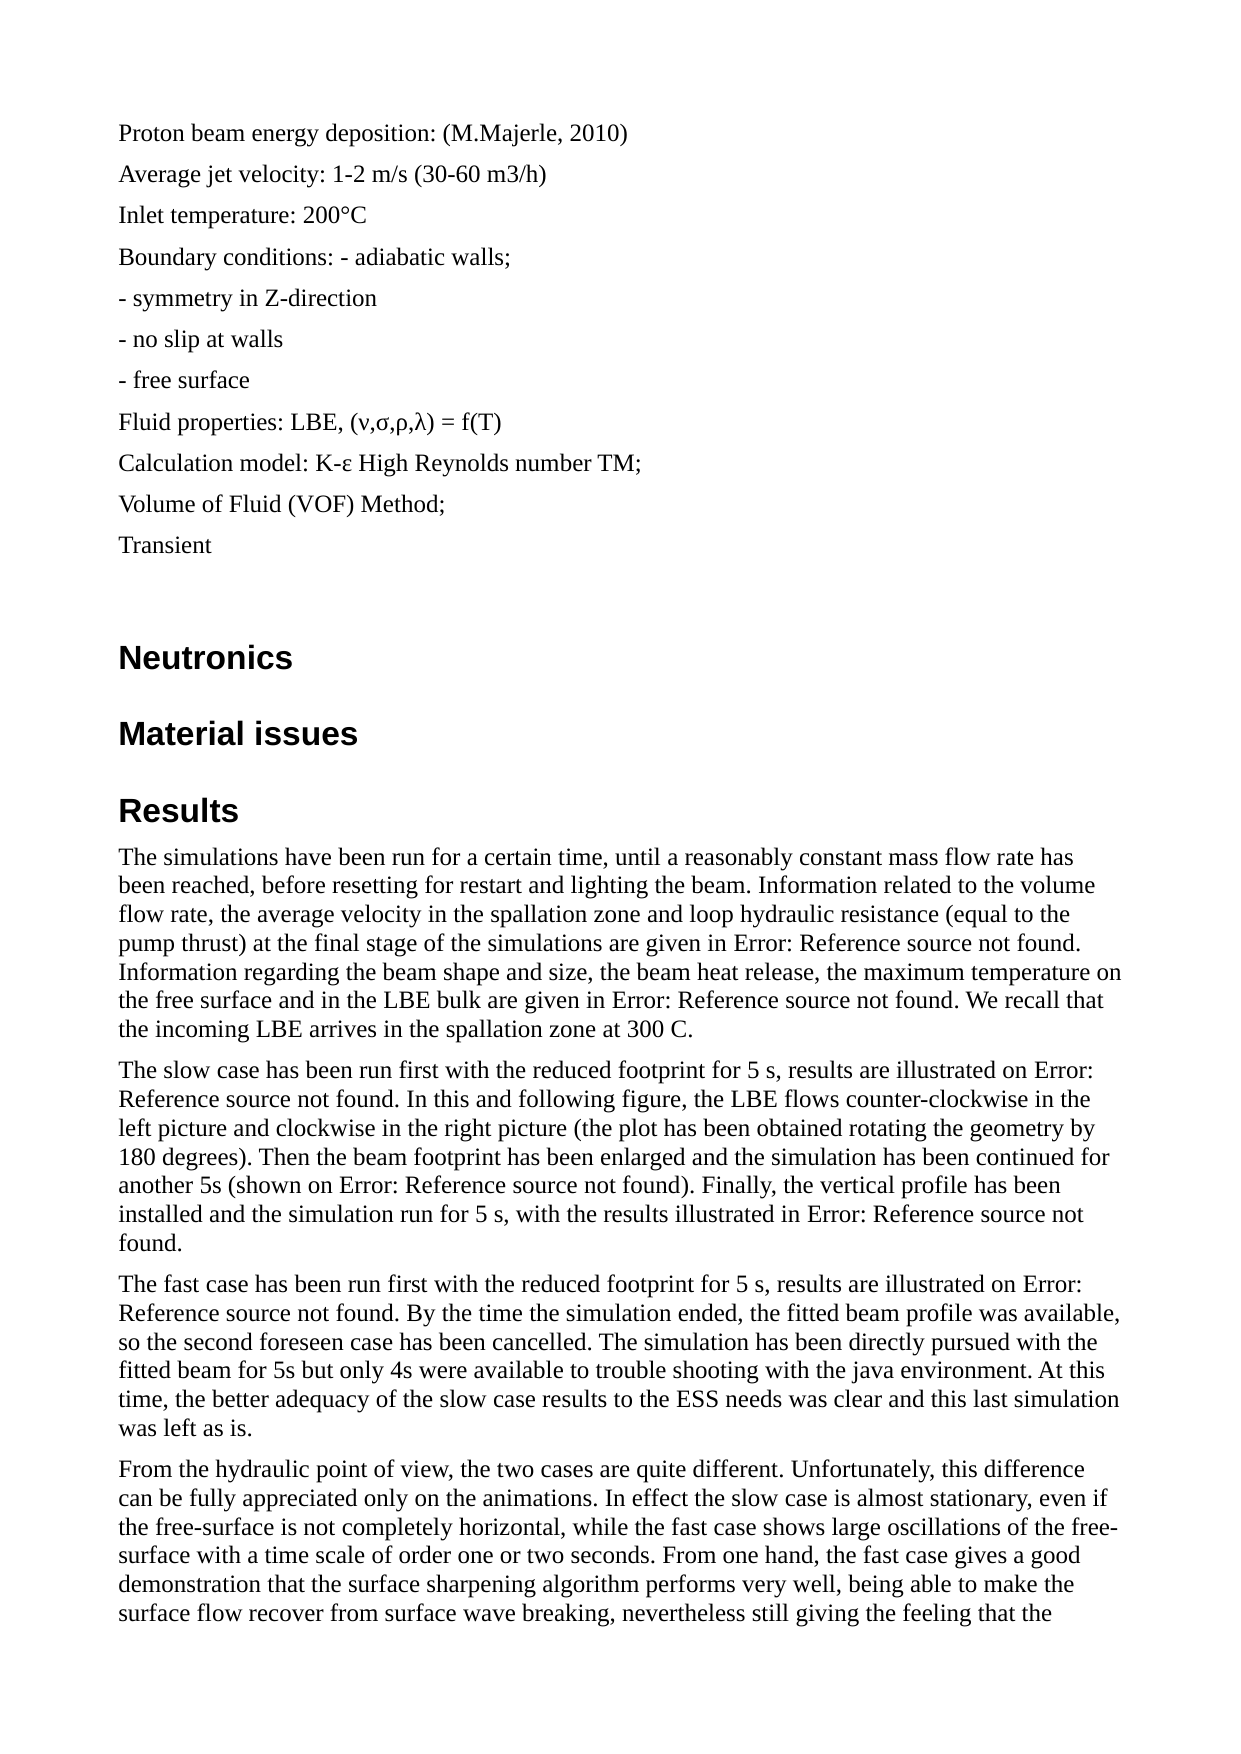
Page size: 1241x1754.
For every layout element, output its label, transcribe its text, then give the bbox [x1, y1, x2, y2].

text Volume of Fluid (VOF) Method; [118, 489, 1122, 518]
text Transient [118, 531, 1122, 559]
text - no slip at walls [118, 324, 1122, 353]
subtitle Neutronics [118, 638, 1122, 677]
text Average jet velocity: 1-2 m/s (30-60 m3/h) [118, 159, 1122, 188]
subtitle Results [118, 790, 1122, 829]
text Proton beam energy deposition: (M.Majerle, 2010) [118, 118, 1122, 147]
text Calculation model: K-ε High Reynolds number TM; [118, 448, 1122, 477]
text The fast case has been run first with the reduced footprint for 5 s, results are illustrated on Error: Reference source not found. By the time the simulation ended, the fitted beam profile was available, so the second foreseen case has been cancelled. The simulation has been directly pursued with the fitted beam for 5s but only 4s were available to trouble shooting with the java environment. At this time, the better adequacy of the slow case results to the ESS needs was clear and this last simulation was left as is. [118, 1269, 1122, 1442]
text - symmetry in Z-direction [118, 283, 1122, 312]
text The slow case has been run first with the reduced footprint for 5 s, results are illustrated on Error: Reference source not found. In this and following figure, the LBE flows counter-clockwise in the left picture and clockwise in the right picture (the plot has been obtained rotating the geometry by 180 degrees). Then the beam footprint has been enlarged and the simulation has been continued for another 5s (shown on Error: Reference source not found). Finally, the vertical profile has been installed and the simulation run for 5 s, with the results illustrated in Error: Reference source not found. [118, 1055, 1122, 1257]
subtitle Material issues [118, 714, 1122, 753]
text - free surface [118, 366, 1122, 394]
text Boundary conditions: - adiabatic walls; [118, 242, 1122, 271]
text Fluid properties: LBE, (ν,σ,ρ,λ) = f(T) [118, 407, 1122, 436]
text The simulations have been run for a certain time, until a reasonably constant mass flow rate has been reached, before resetting for restart and lighting the beam. Information related to the volume flow rate, the average velocity in the spallation zone and loop hydraulic resistance (equal to the pump thrust) at the final stage of the simulations are given in Error: Reference source not found. Information regarding the beam shape and size, the beam heat release, the maximum temperature on the free surface and in the LBE bulk are given in Error: Reference source not found. We recall that the incoming LBE arrives in the spallation zone at 300 C. [118, 842, 1122, 1043]
text From the hydraulic point of view, the two cases are quite different. Unfortunately, this difference can be fully appreciated only on the animations. In effect the slow case is almost stationary, even if the free-surface is not completely horizontal, while the fast case shows large oscillations of the free-surface with a time scale of order one or two seconds. From one hand, the fast case gives a good demonstration that the surface sharpening algorithm performs very well, being able to make the surface flow recover from surface wave breaking, nevertheless still giving the feeling that the [118, 1454, 1122, 1627]
text Inlet temperature: 200°C [118, 201, 1122, 229]
